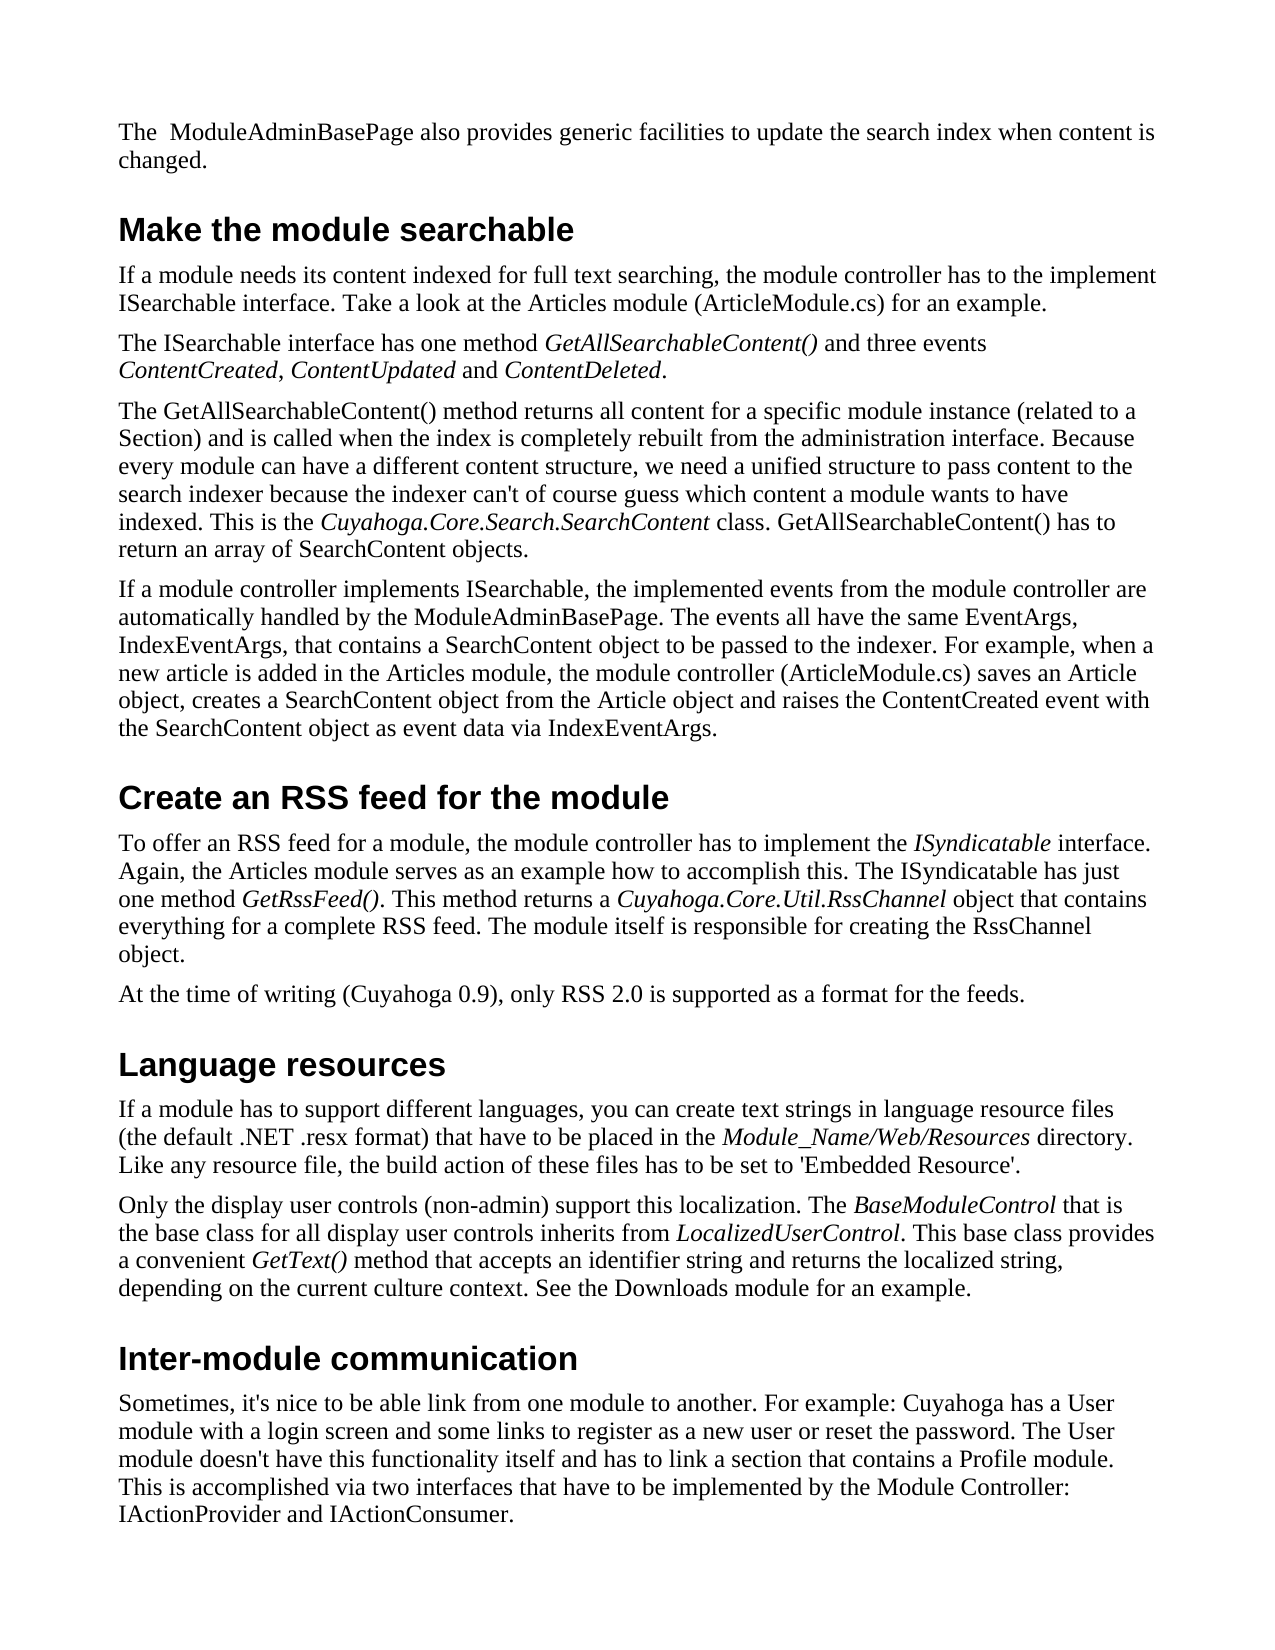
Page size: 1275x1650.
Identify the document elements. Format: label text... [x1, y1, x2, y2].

text If a module controller implements ISearchable, the implemented events from the module controller are automatically handled by the ModuleAdminBasePage. The events all have the same EventArgs, IndexEventArgs, that contains a SearchContent object to be passed to the indexer. For example, when a new article is added in the Articles module, the module controller (ArticleModule.cs) saves an Article object, creates a SearchContent object from the Article object and raises the ContentCreated event with the SearchContent object as event data via IndexEventArgs. [118, 576, 1157, 742]
subtitle Language resources [118, 1046, 1157, 1083]
text If a module has to support different languages, you can create text strings in language resource files (the default .NET .resx format) that have to be placed in the Module_Name/Web/Resources directory. Like any resource file, the build action of these files has to be set to 'Embedded Resource'. [118, 1096, 1157, 1179]
text Only the display user controls (non-admin) support this localization. The BaseModuleControl that is the base class for all display user controls inherits from LocalizedUserControl. This base class provides a convenient GetText() method that accepts an identifier string and returns the localized string, depending on the current culture context. See the Downloads module for an example. [118, 1191, 1157, 1302]
subtitle Create an RSS feed for the module [118, 779, 1157, 817]
subtitle Inter-module communication [118, 1339, 1157, 1377]
text The GetAllSearchableContent() method returns all content for a specific module instance (related to a Section) and is called when the index is completely rebuilt from the administration interface. Because every module can have a different content structure, we need a unified structure to pass content to the search indexer because the indexer can't of course guess which content a module wants to have indexed. This is the Cuyahoga.Core.Search.SearchContent class. GetAllSearchableContent() has to return an array of SearchContent objects. [118, 397, 1157, 563]
text The ISearchable interface has one method GetAllSearchableContent() and three events ContentCreated, ContentUpdated and ContentDeleted. [118, 329, 1157, 384]
text At the time of writing (Cuyahoga 0.9), only RSS 2.0 is supported as a format for the feeds. [118, 980, 1157, 1008]
text To offer an RSS feed for a module, the module controller has to implement the ISyndicatable interface. Again, the Articles module serves as an example how to accomplish this. The ISyndicatable has just one method GetRssFeed(). This method returns a Cuyahoga.Core.Util.RssChannel object that contains everything for a complete RSS feed. The module itself is responsible for creating the RssChannel object. [118, 829, 1157, 968]
text If a module needs its content indexed for full text searching, the module controller has to the implement ISearchable interface. Take a look at the Articles module (ArticleModule.cs) for an example. [118, 261, 1157, 316]
text Sometimes, it's nice to be able link from one module to another. For example: Cuyahoga has a User module with a login screen and some links to register as a new user or reset the password. The User module doesn't have this functionality itself and has to link a section that contains a Profile module. This is accomplished via two interfaces that have to be implemented by the Module Controller: IActionProvider and IActionConsumer. [118, 1389, 1157, 1528]
text The ModuleAdminBasePage also provides generic facilities to update the search index when content is changed. [118, 118, 1157, 173]
subtitle Make the module searchable [118, 211, 1157, 248]
